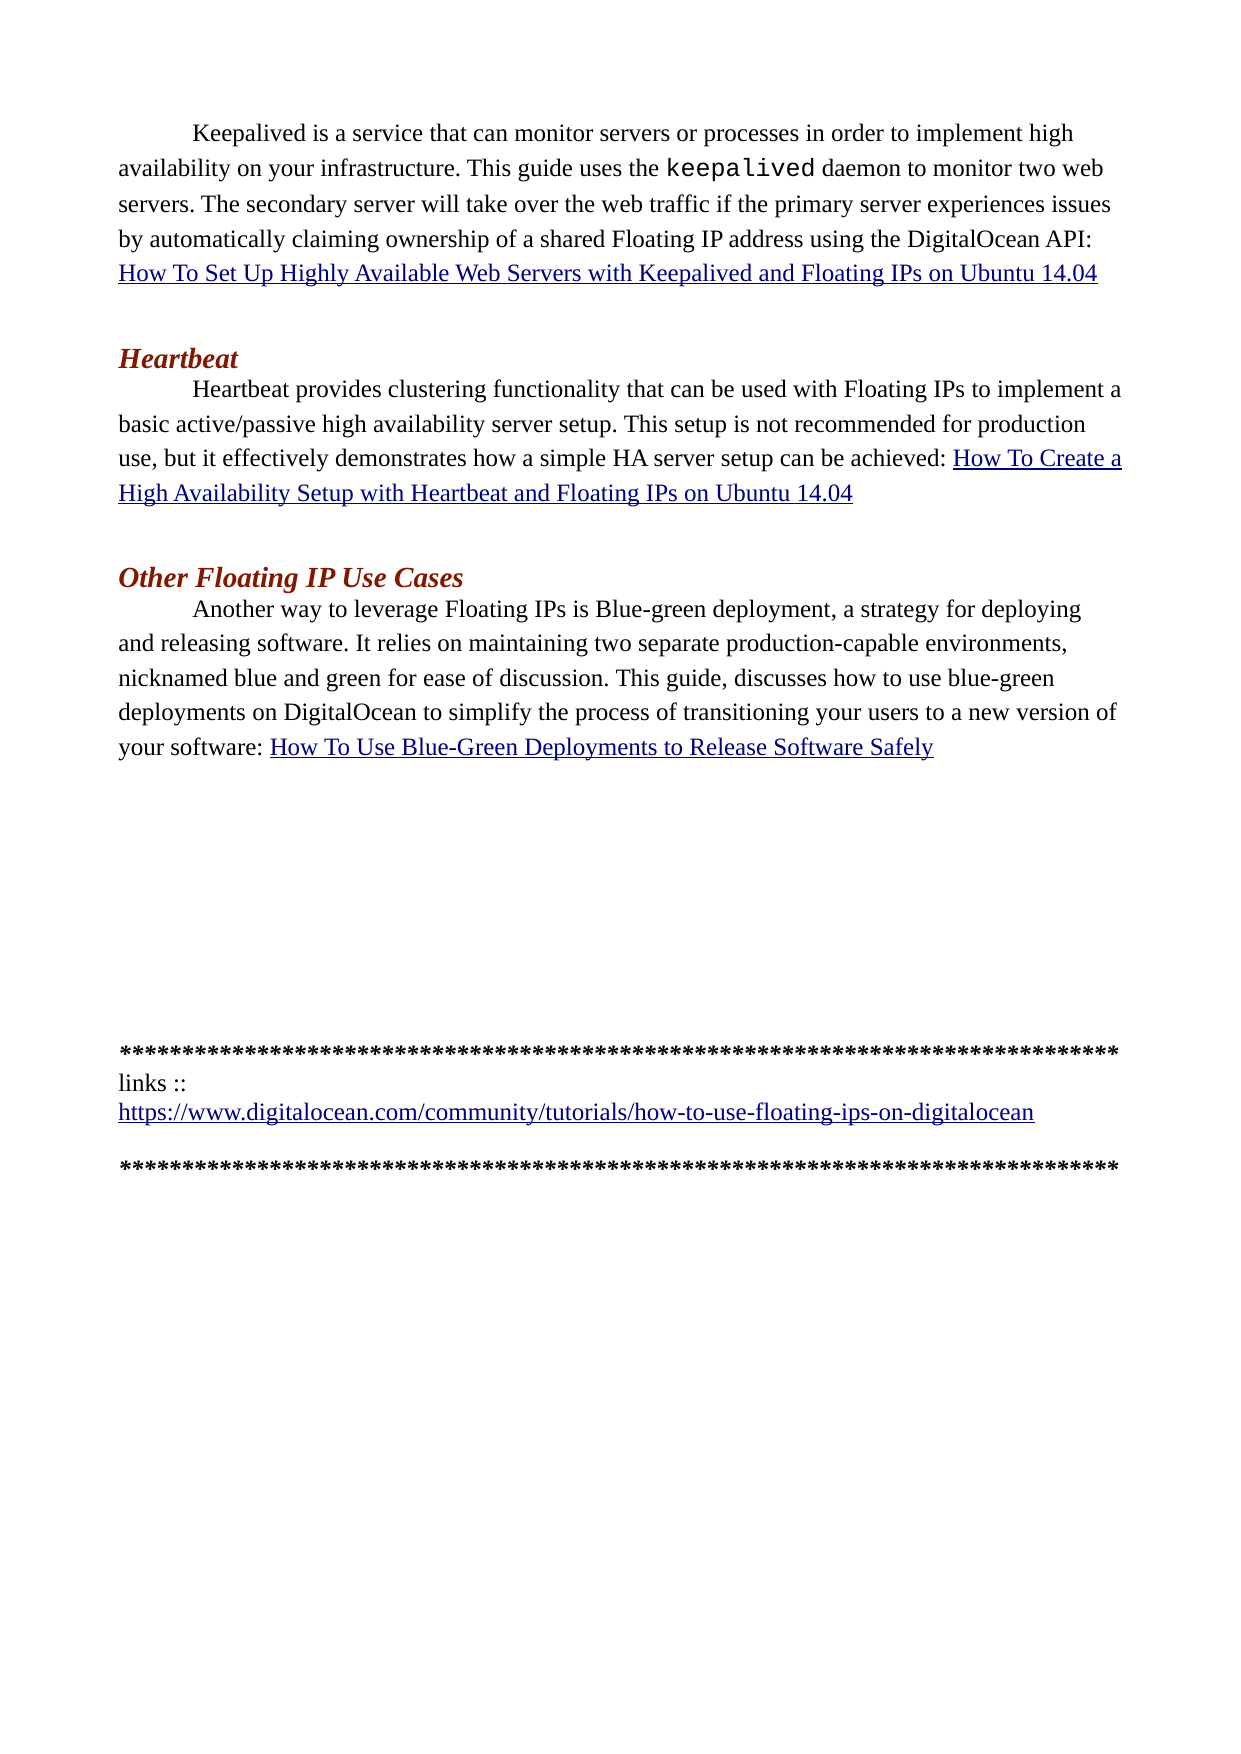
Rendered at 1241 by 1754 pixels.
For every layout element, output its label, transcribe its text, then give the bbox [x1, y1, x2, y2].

text links :: [118, 1068, 1122, 1097]
text https://www.digitalocean.com/community/tutorials/how-to-use-floating-ips-on-digitalocean [118, 1097, 1122, 1126]
text Heartbeat [118, 341, 1122, 374]
text ******************************************************************************** [118, 1039, 1122, 1068]
text ******************************************************************************** [118, 1154, 1122, 1183]
text Heartbeat provides clustering functionality that can be used with Floating IPs to implement a basic active/passive high availability server setup. This setup is not recommended for production use, but it effectively demonstrates how a simple HA server setup can be achieved: How To Create a High Availability Setup with Heartbeat and Floating IPs on Ubuntu 14.04 [118, 374, 1122, 506]
text Other Floating IP Use Cases [118, 560, 1122, 594]
text Another way to leverage Floating IPs is Blue-green deployment, a strategy for deploying and releasing software. It relies on maintaining two separate production-capable environments, nicknamed blue and green for ease of discussion. This guide, discusses how to use blue-green deployments on DigitalOcean to simplify the process of transitioning your users to a new version of your software: How To Use Blue-Green Deployments to Release Software Safely [118, 594, 1122, 761]
text Keepalived is a service that can monitor servers or processes in order to implement high availability on your infrastructure. This guide uses the keepalived daemon to monitor two web servers. The secondary server will take over the web traffic if the primary server experiences issues by automatically claiming ownership of a shared Floating IP address using the DigitalOcean API: How To Set Up Highly Available Web Servers with Keepalived and Floating IPs on Ubuntu 14.04 [118, 118, 1122, 287]
